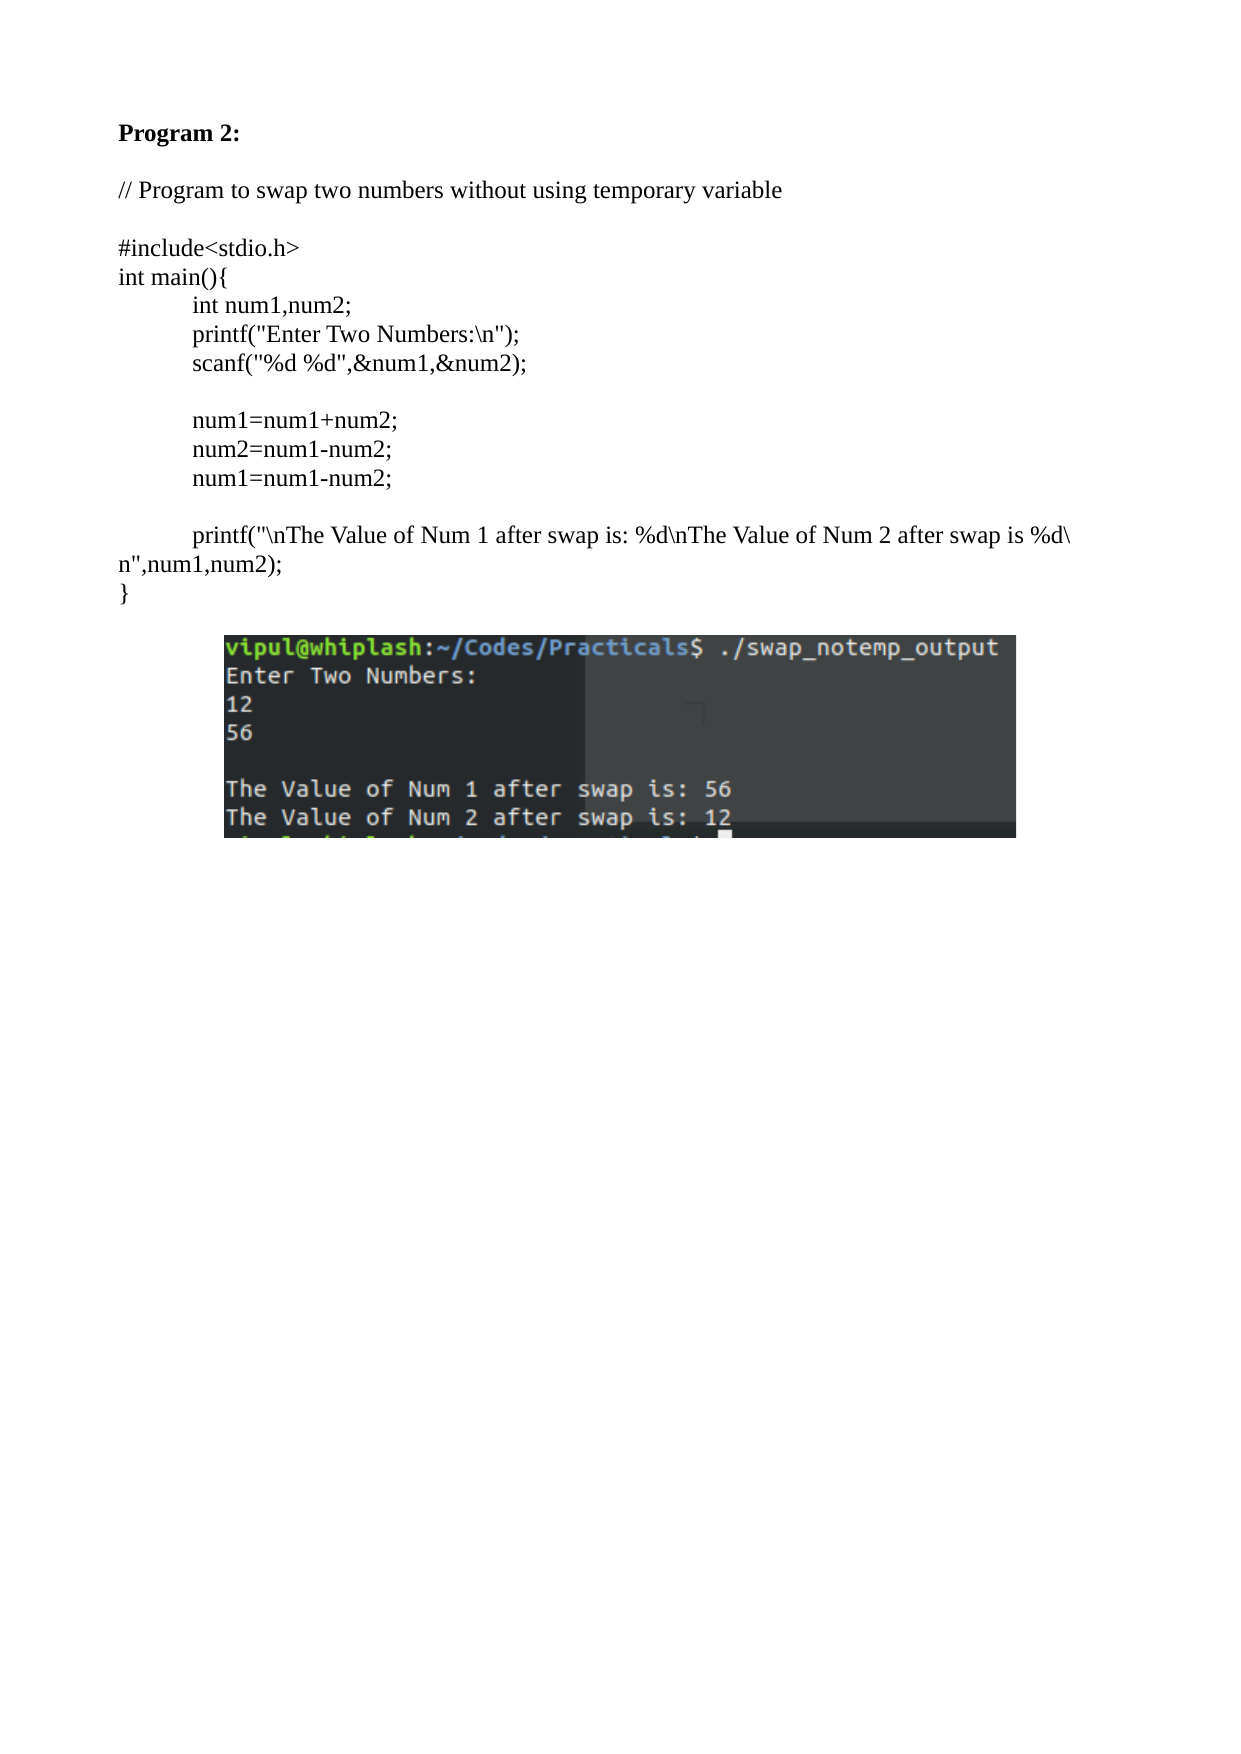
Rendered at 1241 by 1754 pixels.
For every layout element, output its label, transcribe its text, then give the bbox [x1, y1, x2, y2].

text int main(){ [118, 262, 1122, 291]
text printf("\nThe Value of Num 1 after swap is: %d\nThe Value of Num 2 after swap is %d\n",num1,num2); [118, 521, 1122, 578]
picture [224, 635, 1017, 838]
text } [118, 578, 1122, 607]
text int num1,num2; [118, 291, 1122, 319]
text num1=num1+num2; [118, 406, 1122, 434]
text #include<stdio.h> [118, 233, 1122, 262]
text Program 2: [118, 118, 1122, 147]
text scanf("%d %d",&num1,&num2); [118, 348, 1122, 377]
text num1=num1-num2; [118, 463, 1122, 492]
text // Program to swap two numbers without using temporary variable [118, 176, 1122, 204]
text num2=num1-num2; [118, 434, 1122, 463]
text printf("Enter Two Numbers:\n"); [118, 319, 1122, 348]
